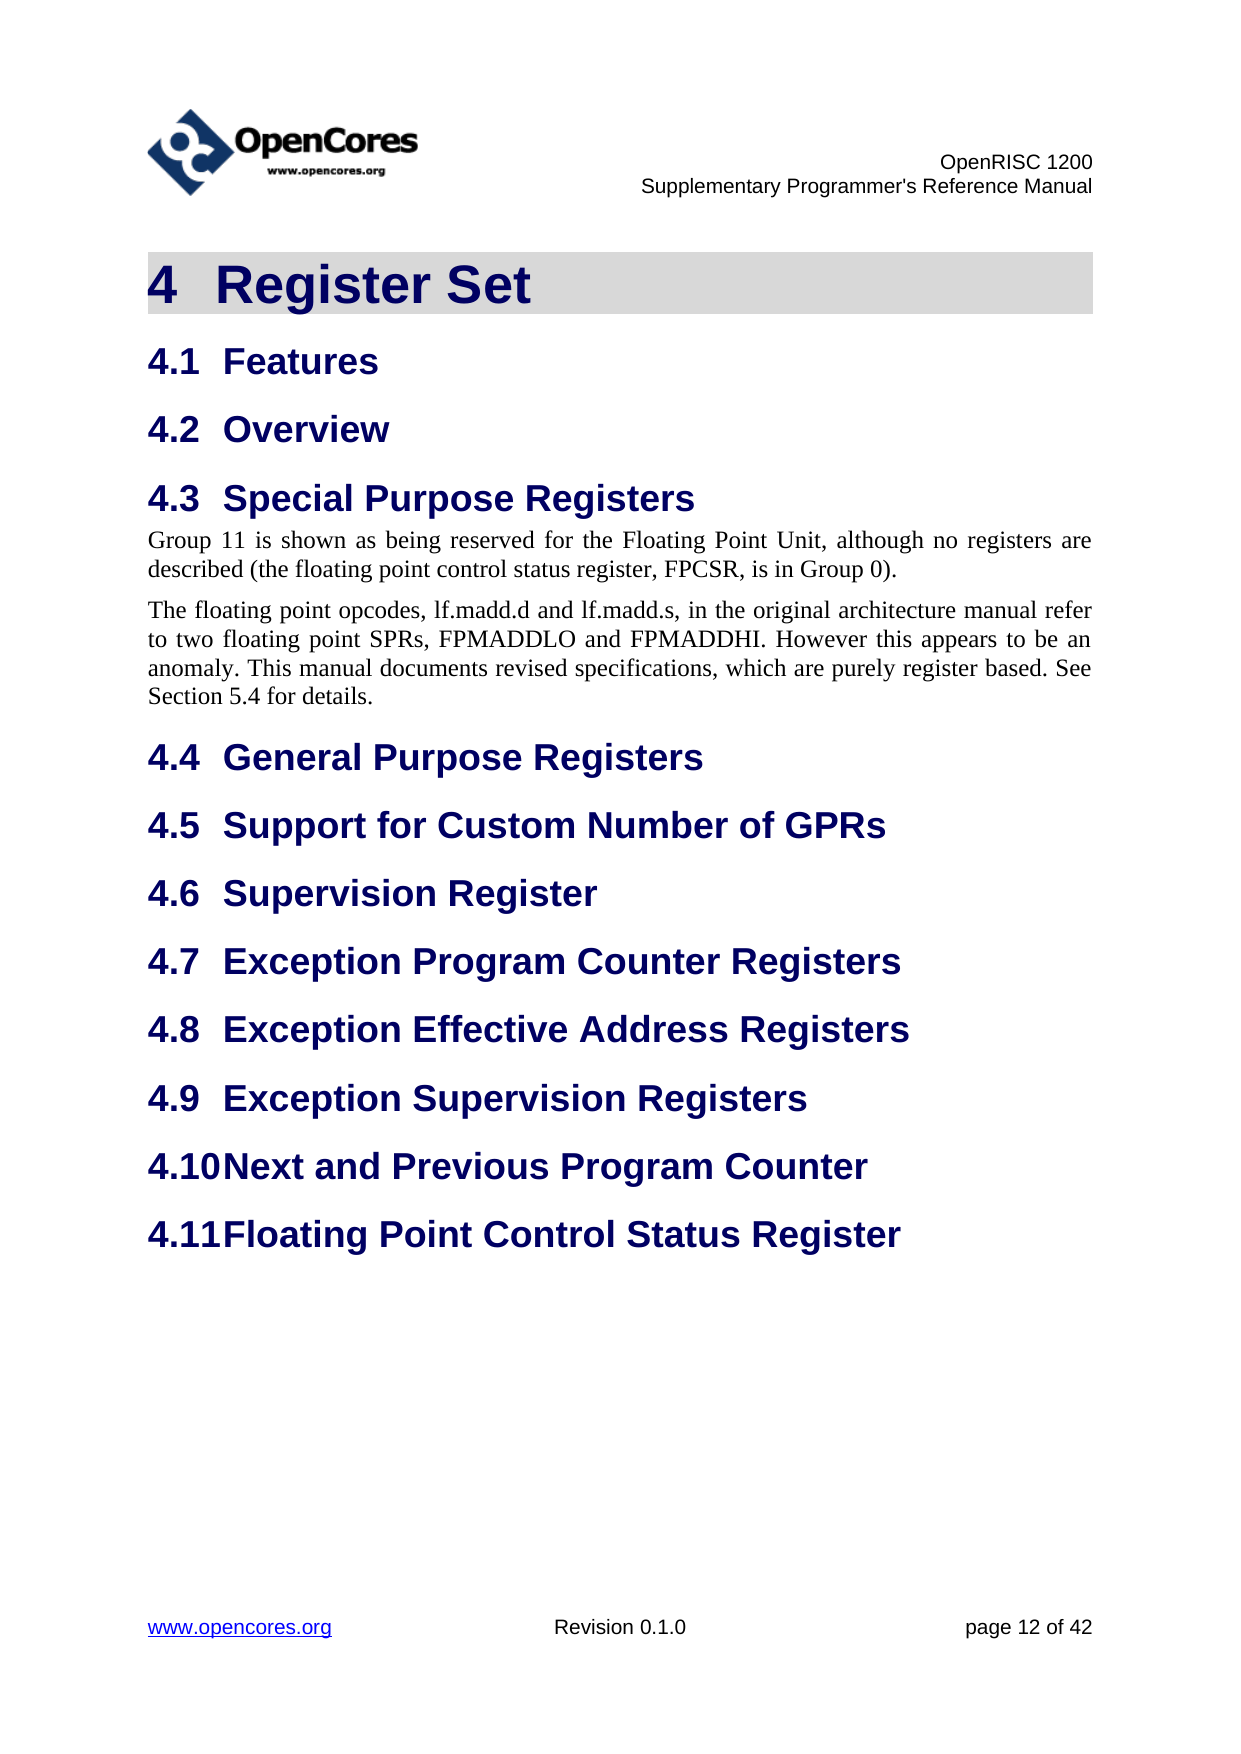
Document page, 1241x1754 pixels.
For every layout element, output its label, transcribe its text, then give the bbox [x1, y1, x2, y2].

subtitle Register Set [148, 252, 1093, 314]
text Group 11 is shown as being reserved for the Floating Point Unit, although no registers are described (the floating point control status register, FPCSR, is in Group 0). [148, 525, 1093, 583]
subtitle Overview [148, 408, 1093, 451]
subtitle Floating Point Control Status Register [148, 1212, 1093, 1255]
subtitle Exception Supervision Registers [148, 1076, 1093, 1119]
subtitle Next and Previous Program Counter [148, 1144, 1093, 1187]
subtitle Supervision Register [148, 871, 1093, 914]
text The floating point opcodes, lf.madd.d and lf.madd.s, in the original architecture manual refer to two floating point SPRs, FPMADDLO and FPMADDHI. However this appears to be an anomaly. This manual documents revised specifications, which are purely register based. See Section 5.4 for details. [148, 595, 1093, 710]
picture [147, 109, 418, 196]
subtitle Exception Effective Address Registers [148, 1008, 1093, 1051]
subtitle Support for Custom Number of GPRs [148, 803, 1093, 846]
subtitle Special Purpose Registers [148, 476, 1093, 519]
subtitle General Purpose Registers [148, 735, 1093, 778]
subtitle Exception Program Counter Registers [148, 939, 1093, 983]
subtitle Features [148, 339, 1093, 383]
